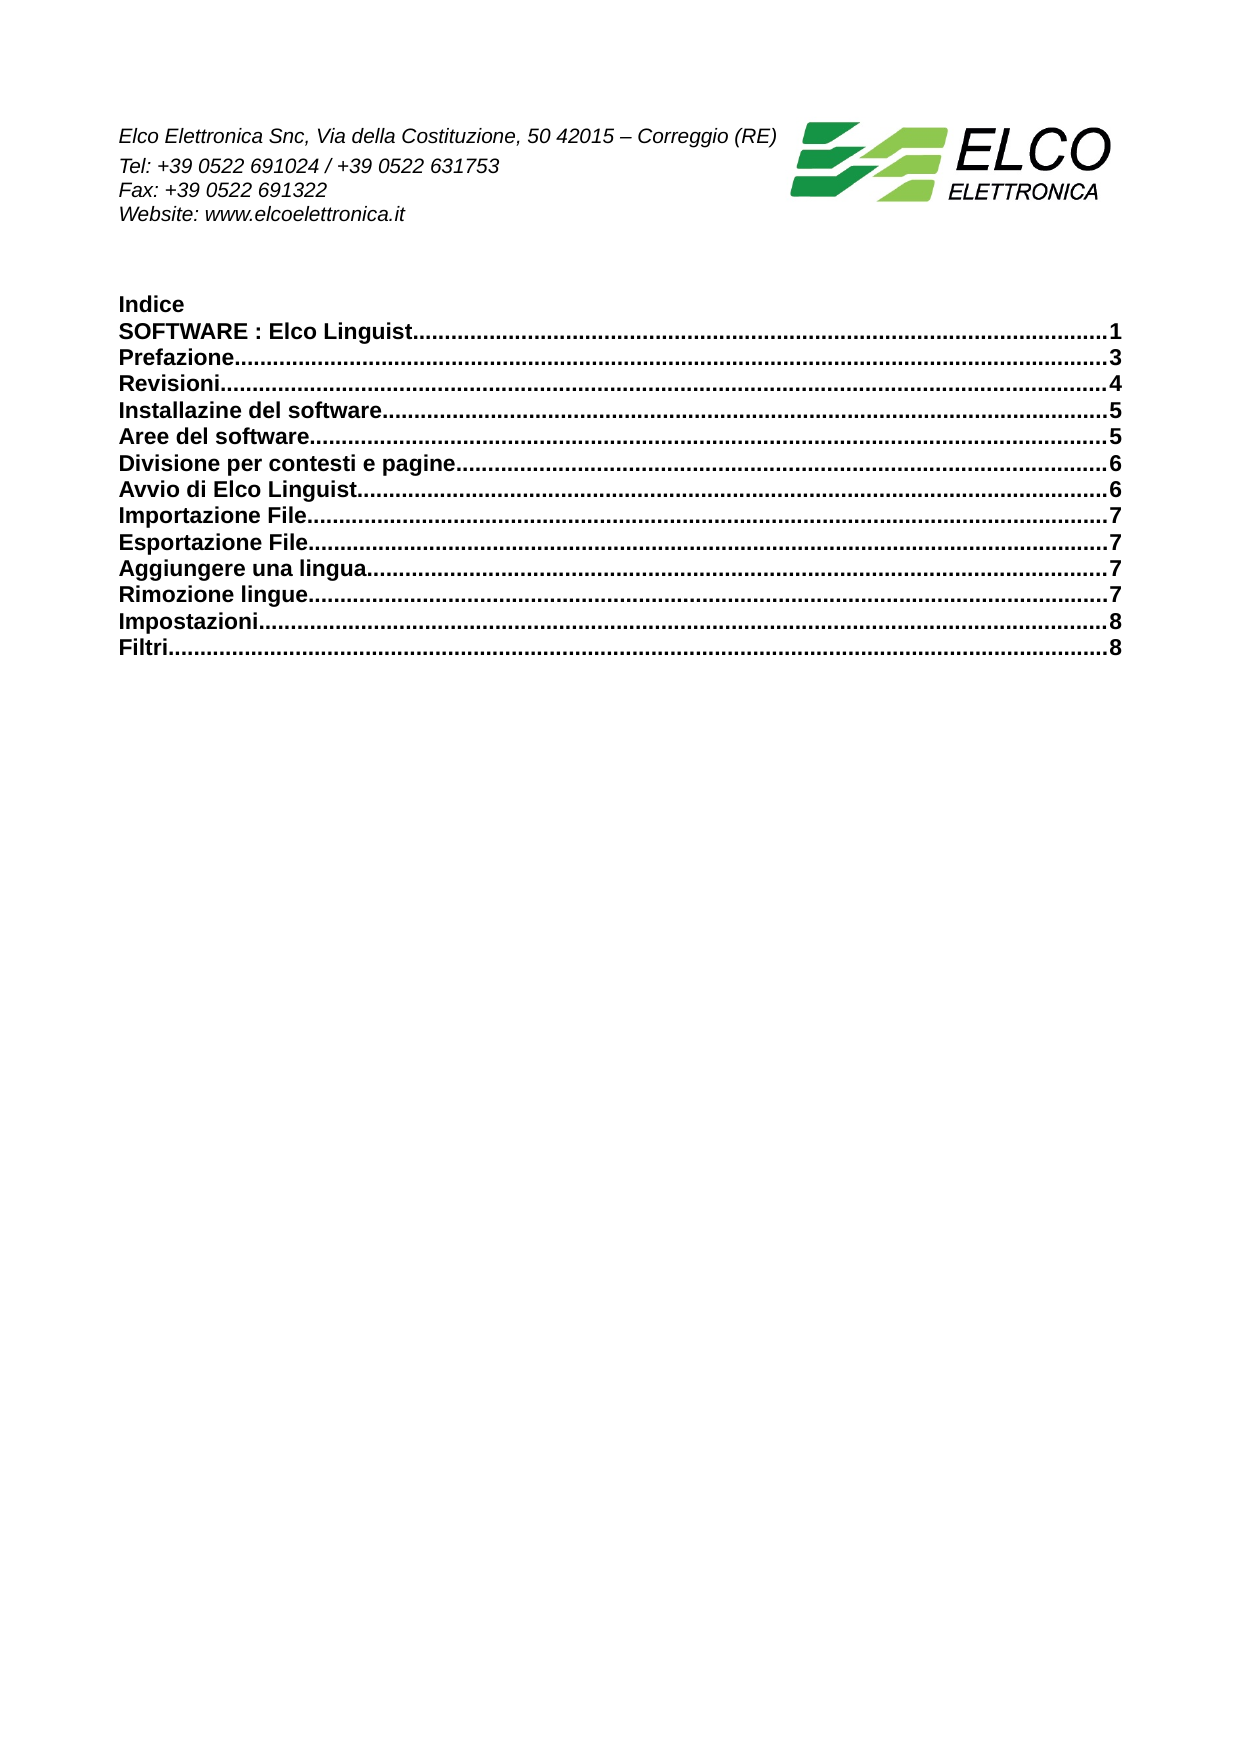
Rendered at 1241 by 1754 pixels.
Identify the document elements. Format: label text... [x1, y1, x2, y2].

text Prefazione 3 [118, 344, 1122, 370]
text Esportazione File 7 [118, 528, 1122, 555]
text Rimozione lingue 7 [118, 581, 1122, 608]
text Avvio di Elco Linguist 6 [118, 476, 1122, 502]
text Revisioni 4 [118, 370, 1122, 397]
text Indice [118, 291, 1122, 318]
text Aggiungere una lingua 7 [118, 555, 1122, 581]
text SOFTWARE : Elco Linguist 1 [118, 318, 1122, 344]
text Importazione File 7 [118, 502, 1122, 528]
picture [785, 106, 1122, 208]
text Filtri 8 [118, 634, 1122, 660]
text Impostazioni 8 [118, 608, 1122, 634]
text Divisione per contesti e pagine 6 [118, 449, 1122, 476]
text Aree del software 5 [118, 423, 1122, 449]
text Installazine del software 5 [118, 397, 1122, 423]
